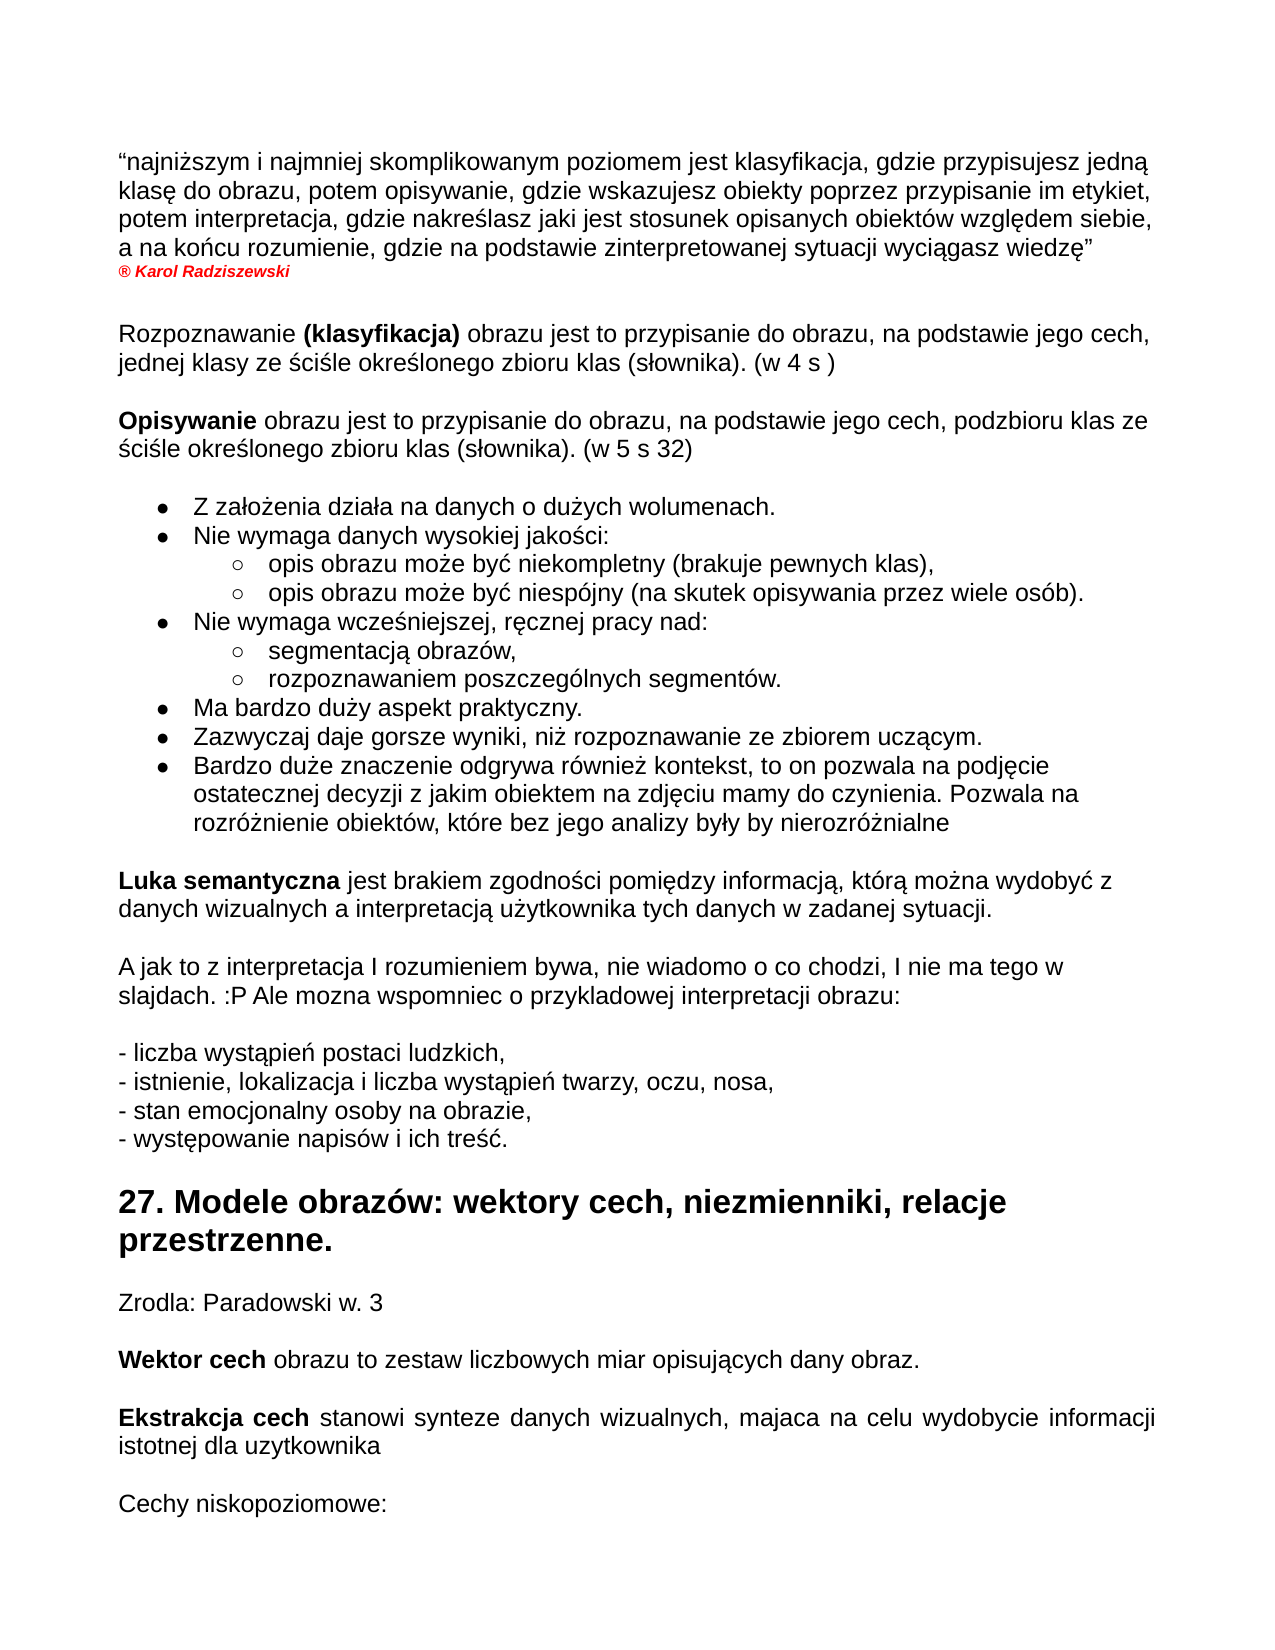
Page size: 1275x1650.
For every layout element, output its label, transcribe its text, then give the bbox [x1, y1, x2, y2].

text Luka semantyczna jest brakiem zgodności pomiędzy informacją, którą można wydobyć z danych wizualnych a interpretacją użytkownika tych danych w zadanej sytuacji. [118, 866, 1157, 923]
list Zazwyczaj daje gorsze wyniki, niż rozpoznawanie ze zbiorem uczącym. [156, 722, 1157, 751]
list Bardzo duże znaczenie odgrywa również kontekst, to on pozwala na podjęcie ostatecznej decyzji z jakim obiektem na zdjęciu mamy do czynienia. Pozwala na rozróżnienie obiektów, które bez jego analizy były by nierozróżnialne [156, 751, 1157, 837]
list segmentacją obrazów, [231, 636, 1157, 664]
list opis obrazu może być niekompletny (brakuje pewnych klas), [231, 549, 1157, 578]
list Ma bardzo duży aspekt praktyczny. [156, 693, 1157, 722]
text - istnienie, lokalizacja i liczba wystąpień twarzy, oczu, nosa, [118, 1067, 1157, 1096]
text - występowanie napisów i ich treść. [118, 1124, 1157, 1153]
text ® Karol Radziszewski [118, 262, 1157, 281]
text - stan emocjonalny osoby na obrazie, [118, 1096, 1157, 1124]
text 27. Modele obrazów: wektory cech, niezmienniki, relacje przestrzenne. [118, 1182, 1157, 1259]
text - liczba wystąpień postaci ludzkich, [118, 1038, 1157, 1067]
text Rozpoznawanie (klasyfikacja) obrazu jest to przypisanie do obrazu, na podstawie jego cech, jednej klasy ze ściśle określonego zbioru klas (słownika). (w 4 s ) [118, 319, 1157, 377]
text Cechy niskopoziomowe: [118, 1489, 1157, 1517]
list Z założenia działa na danych o dużych wolumenach. [156, 492, 1157, 521]
list Nie wymaga danych wysokiej jakości: [156, 521, 1157, 549]
text Zrodla: Paradowski w. 3 [118, 1287, 1157, 1316]
text Opisywanie obrazu jest to przypisanie do obrazu, na podstawie jego cech, podzbioru klas ze ściśle określonego zbioru klas (słownika). (w 5 s 32) [118, 406, 1157, 463]
list Nie wymaga wcześniejszej, ręcznej pracy nad: [156, 607, 1157, 636]
list rozpoznawaniem poszczególnych segmentów. [231, 664, 1157, 693]
list opis obrazu może być niespójny (na skutek opisywania przez wiele osób). [231, 578, 1157, 607]
text Ekstrakcja cech stanowi synteze danych wizualnych, majaca na celu wydobycie informacji istotnej dla uzytkownika [118, 1402, 1157, 1460]
text Wektor cech obrazu to zestaw liczbowych miar opisujących dany obraz. [118, 1345, 1157, 1374]
text A jak to z interpretacja I rozumieniem bywa, nie wiadomo o co chodzi, I nie ma tego w slajdach. :P Ale mozna wspomniec o przykladowej interpretacji obrazu: [118, 952, 1157, 1009]
text “najniższym i najmniej skomplikowanym poziomem jest klasyfikacja, gdzie przypisujesz jedną klasę do obrazu, potem opisywanie, gdzie wskazujesz obiekty poprzez przypisanie im etykiet, potem interpretacja, gdzie nakreślasz jaki jest stosunek opisanych obiektów względem siebie, a na końcu rozumienie, gdzie na podstawie zinterpretowanej sytuacji wyciągasz wiedzę” [118, 147, 1157, 262]
